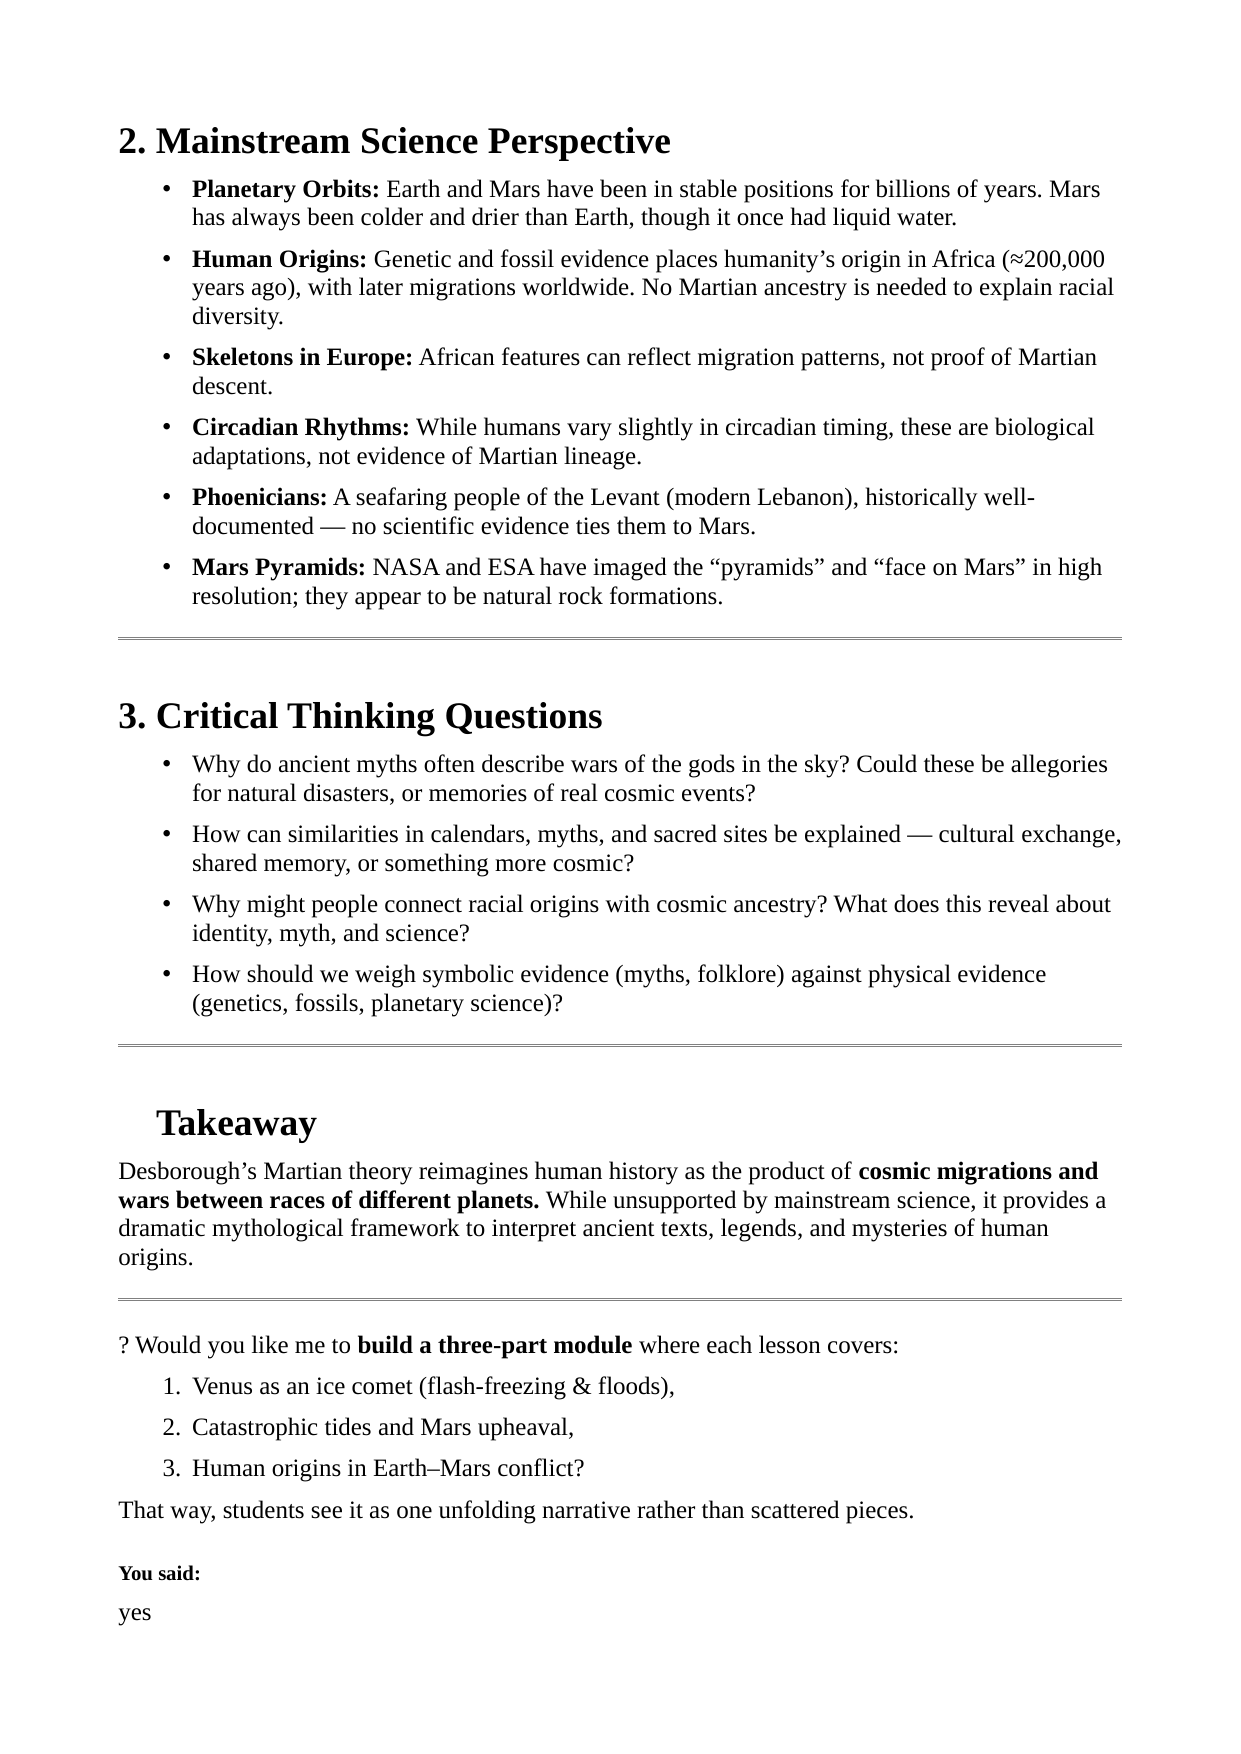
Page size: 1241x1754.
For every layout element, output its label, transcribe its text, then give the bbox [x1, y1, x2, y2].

list Human origins in Earth–Mars conflict? [162, 1453, 1122, 1482]
list Venus as an ice comet (flash-freezing & floods), [162, 1371, 1122, 1400]
subtitle 3. Critical Thinking Questions [118, 694, 1122, 737]
text Desborough’s Martian theory reimagines human history as the product of cosmic migrations and wars between races of different planets. While unsupported by mainstream science, it provides a dramatic mythological framework to interpret ancient texts, legends, and mysteries of human origins. [118, 1156, 1122, 1271]
subtitle ✨ Takeaway [118, 1100, 1122, 1143]
text yes [118, 1597, 1122, 1626]
subtitle 2. Mainstream Science Perspective [118, 118, 1122, 161]
list Mars Pyramids: NASA and ESA have imaged the “pyramids” and “face on Mars” in high resolution; they appear to be natural rock formations. [162, 552, 1122, 610]
subtitle You said: [118, 1561, 1122, 1585]
list Why might people connect racial origins with cosmic ancestry? What does this reveal about identity, myth, and science? [162, 889, 1122, 947]
text That way, students see it as one unfolding narrative rather than scattered pieces. [118, 1495, 1122, 1523]
list Catastrophic tides and Mars upheaval, [162, 1412, 1122, 1441]
list Planetary Orbits: Earth and Mars have been in stable positions for billions of years. Mars has always been colder and drier than Earth, though it once had liquid water. [162, 174, 1122, 231]
list How should we weigh symbolic evidence (myths, folklore) against physical evidence (genetics, fossils, planetary science)? [162, 959, 1122, 1017]
list Why do ancient myths often describe wars of the gods in the sky? Could these be allegories for natural disasters, or memories of real cosmic events? [162, 749, 1122, 807]
list How can similarities in calendars, myths, and sacred sites be explained — cultural exchange, shared memory, or something more cosmic? [162, 819, 1122, 877]
list Circadian Rhythms: While humans vary slightly in circadian timing, these are biological adaptations, not evidence of Martian lineage. [162, 412, 1122, 470]
text ? Would you like me to build a three-part module where each lesson covers: [118, 1330, 1122, 1358]
list Skeletons in Europe: African features can reflect migration patterns, not proof of Martian descent. [162, 342, 1122, 400]
list Phoenicians: A seafaring people of the Levant (modern Lebanon), historically well-documented — no scientific evidence ties them to Mars. [162, 482, 1122, 540]
list Human Origins: Genetic and fossil evidence places humanity’s origin in Africa (≈200,000 years ago), with later migrations worldwide. No Martian ancestry is needed to explain racial diversity. [162, 244, 1122, 330]
